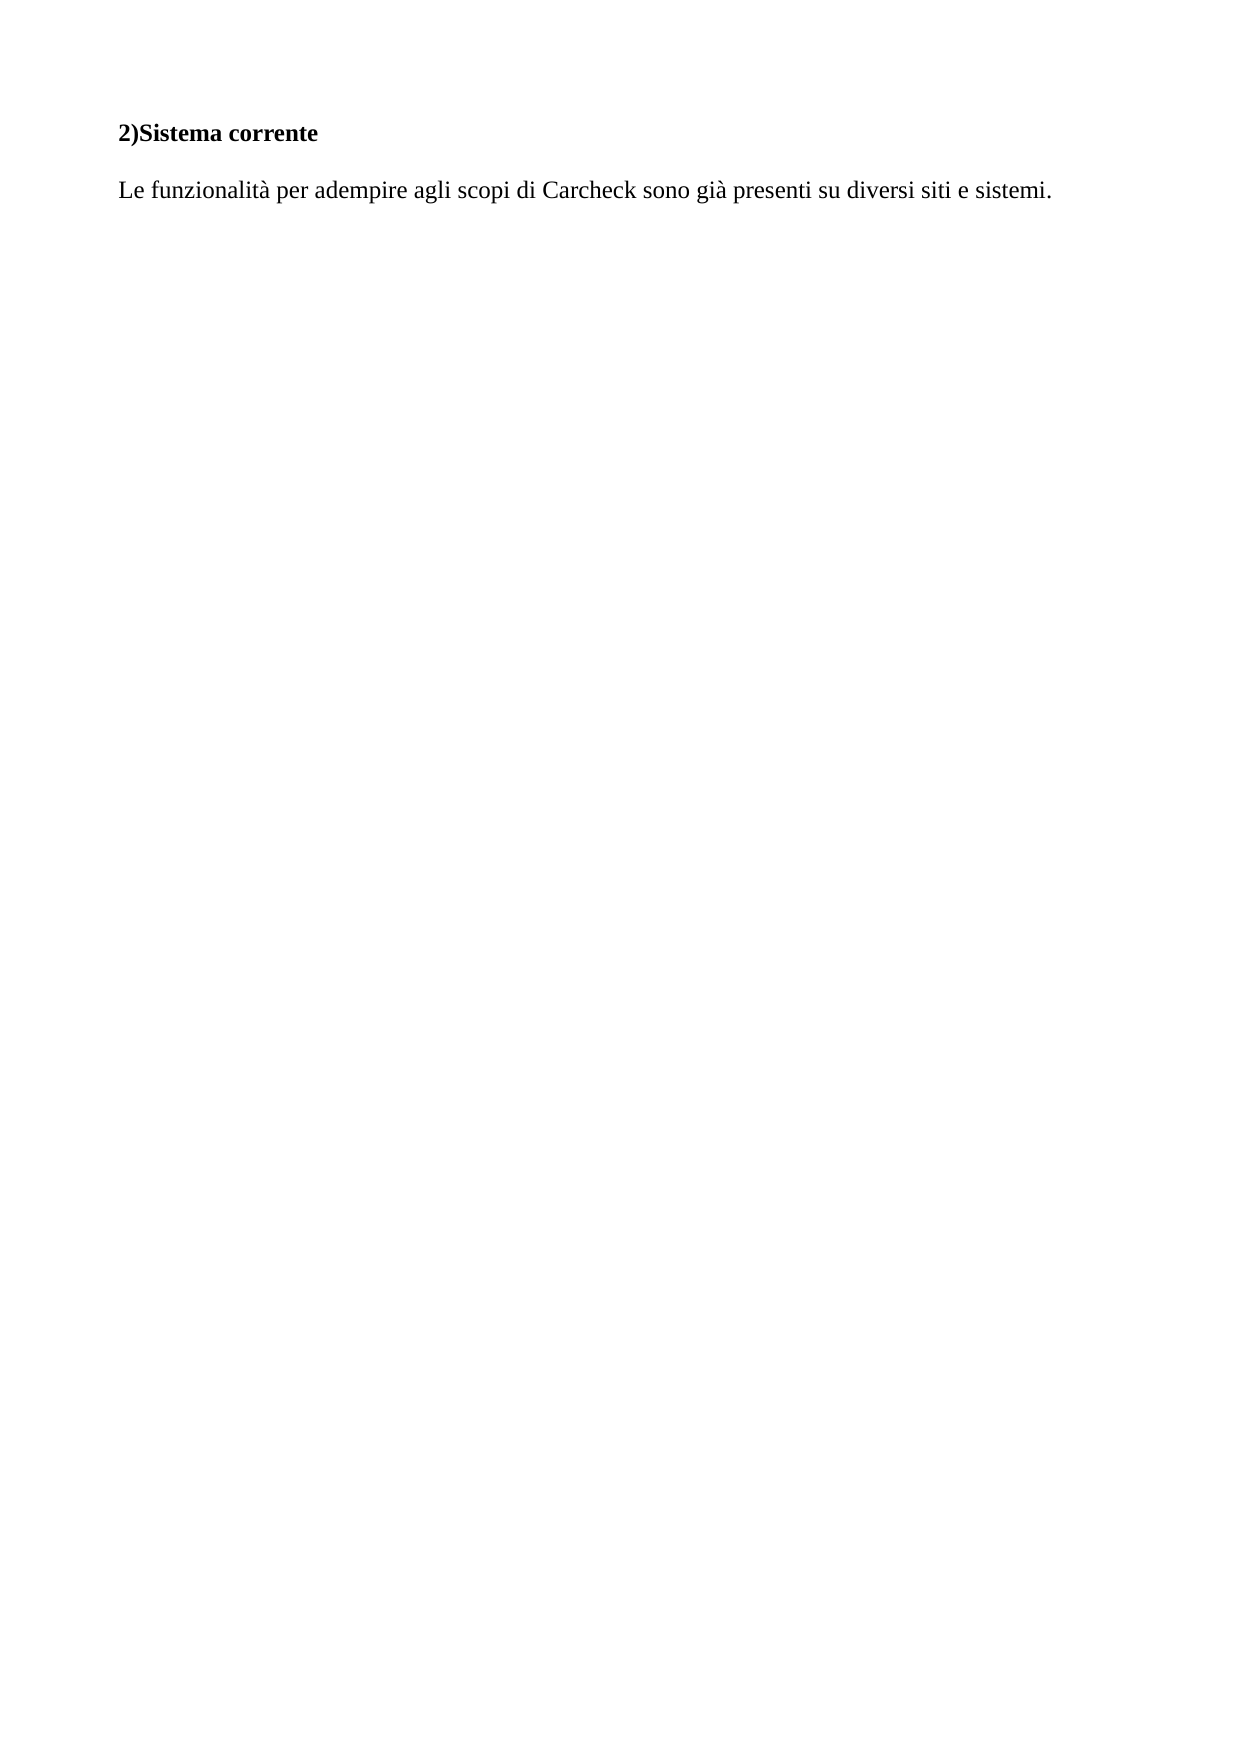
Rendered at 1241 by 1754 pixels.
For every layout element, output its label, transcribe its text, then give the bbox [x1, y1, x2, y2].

text Le funzionalità per adempire agli scopi di Carcheck sono già presenti su diversi siti e sistemi. [118, 176, 1122, 204]
text 2)Sistema corrente [118, 118, 1122, 147]
